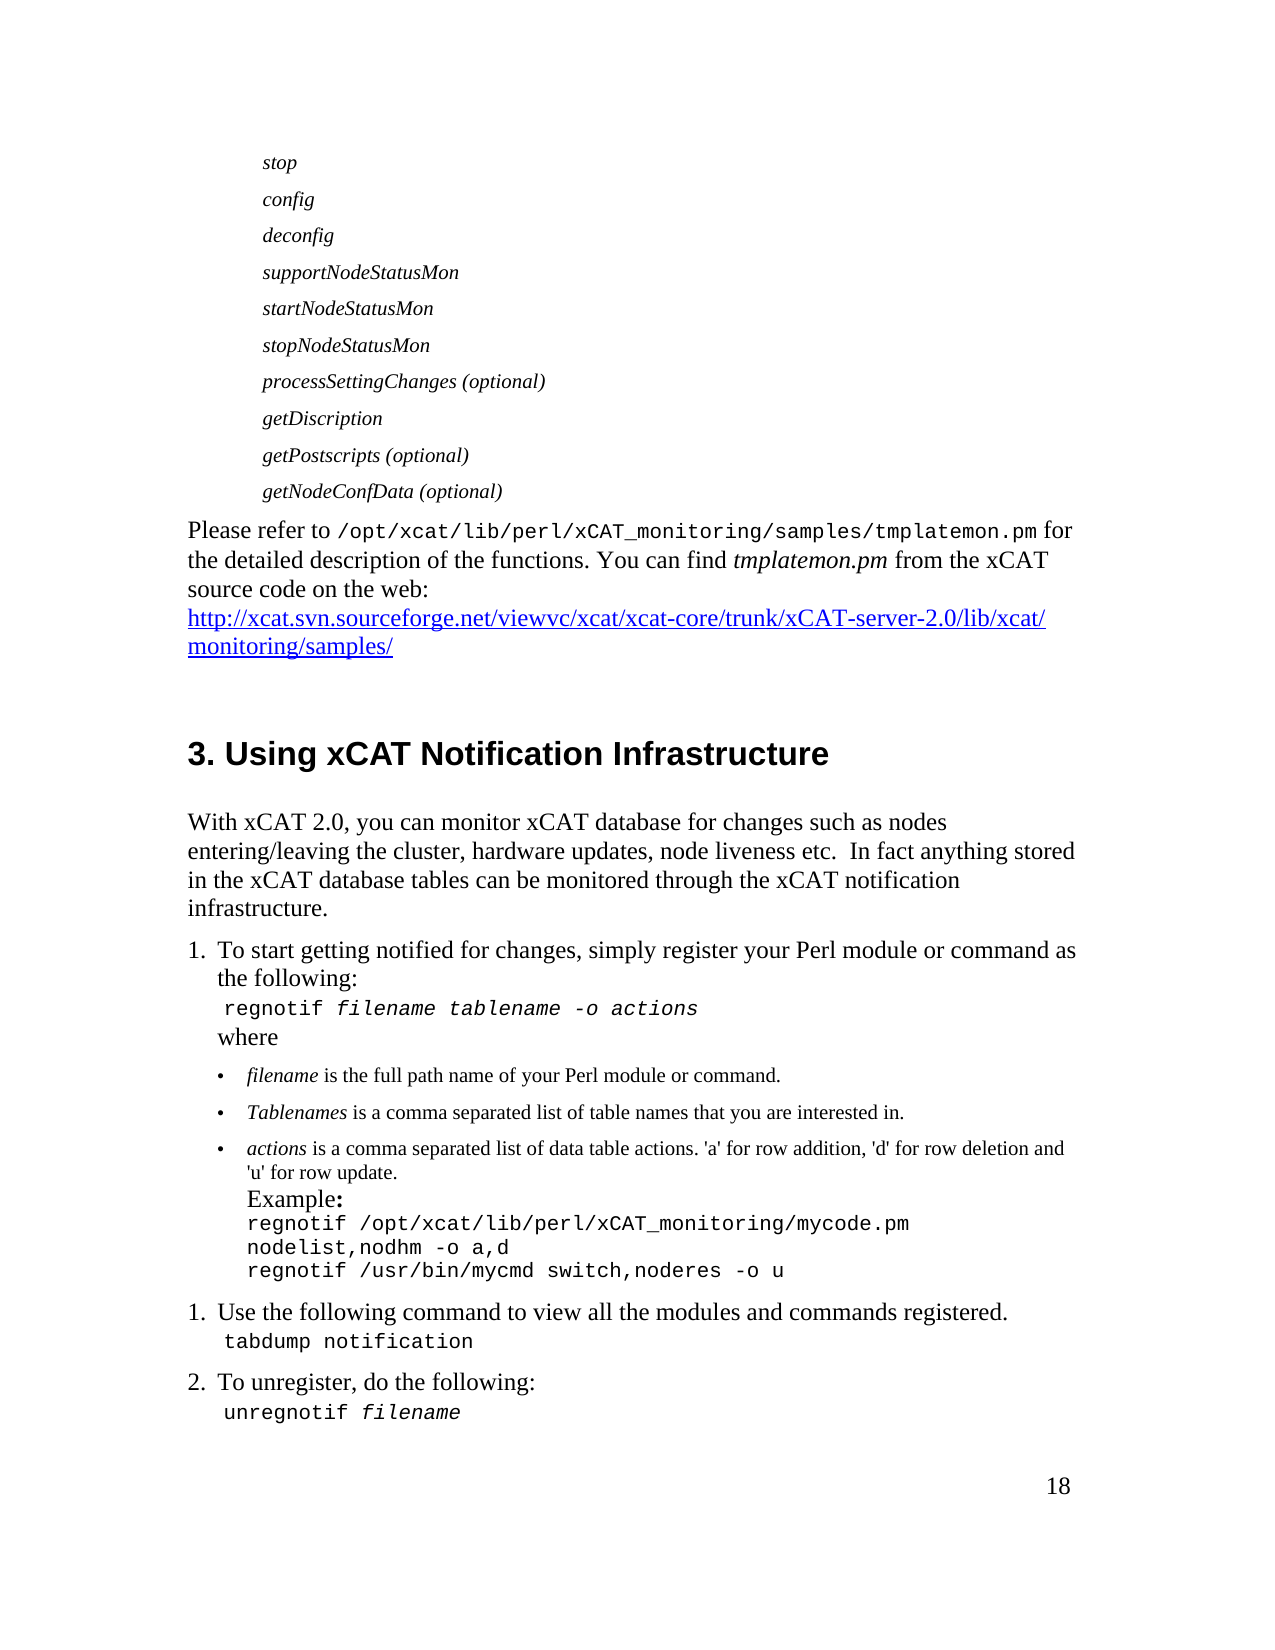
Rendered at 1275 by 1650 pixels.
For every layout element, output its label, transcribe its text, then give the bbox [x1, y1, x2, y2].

text getNodeConfData (optional) [262, 479, 1087, 503]
text getPostscripts (optional) [262, 442, 1087, 467]
text With xCAT 2.0, you can monitor xCAT database for changes such as nodes entering/leaving the cluster, hardware updates, node liveness etc. In fact anything stored in the xCAT database tables can be monitored through the xCAT notification infrastructure. [187, 807, 1087, 922]
text deconfig [262, 223, 1087, 247]
list To unregister, do the following: unregnotif filename [187, 1367, 1087, 1426]
text stop [262, 150, 1087, 174]
list To start getting notified for changes, simply register your Perl module or command as the following: regnotif filename tablename -o actions where [187, 935, 1087, 1051]
text startNodeStatusMon [262, 296, 1087, 320]
text processSettingChanges (optional) [262, 369, 1087, 393]
text supportNodeStatusMon [262, 260, 1087, 284]
list actions is a comma separated list of data table actions. 'a' for row addition, 'd' for row deletion and 'u' for row update. Example: regnotif /opt/xcat/lib/perl/xCAT_monitoring/mycode.pm nodelist,nodhm -o a,d regnotif /usr/bin/mycmd switch,noderes -o u [217, 1136, 1087, 1284]
list Use the following command to view all the modules and commands registered. tabdump notification [187, 1297, 1087, 1355]
text stopNodeStatusMon [262, 333, 1087, 357]
text Please refer to /opt/xcat/lib/perl/xCAT_monitoring/samples/tmplatemon.pm for the detailed description of the functions. You can find tmplatemon.pm from the xCAT source code on the web: http://xcat.svn.sourceforge.net/viewvc/xcat/xcat-core/trunk/xCAT-server-2.0/lib/xcat/monitoring/samples/ [187, 516, 1087, 660]
text getDiscription [262, 406, 1087, 430]
subtitle 3. Using xCAT Notification Infrastructure [187, 734, 1087, 772]
text config [262, 187, 1087, 211]
list Tablenames is a comma separated list of table names that you are interested in. [217, 1100, 1087, 1124]
list filename is the full path name of your Perl module or command. [217, 1063, 1087, 1087]
